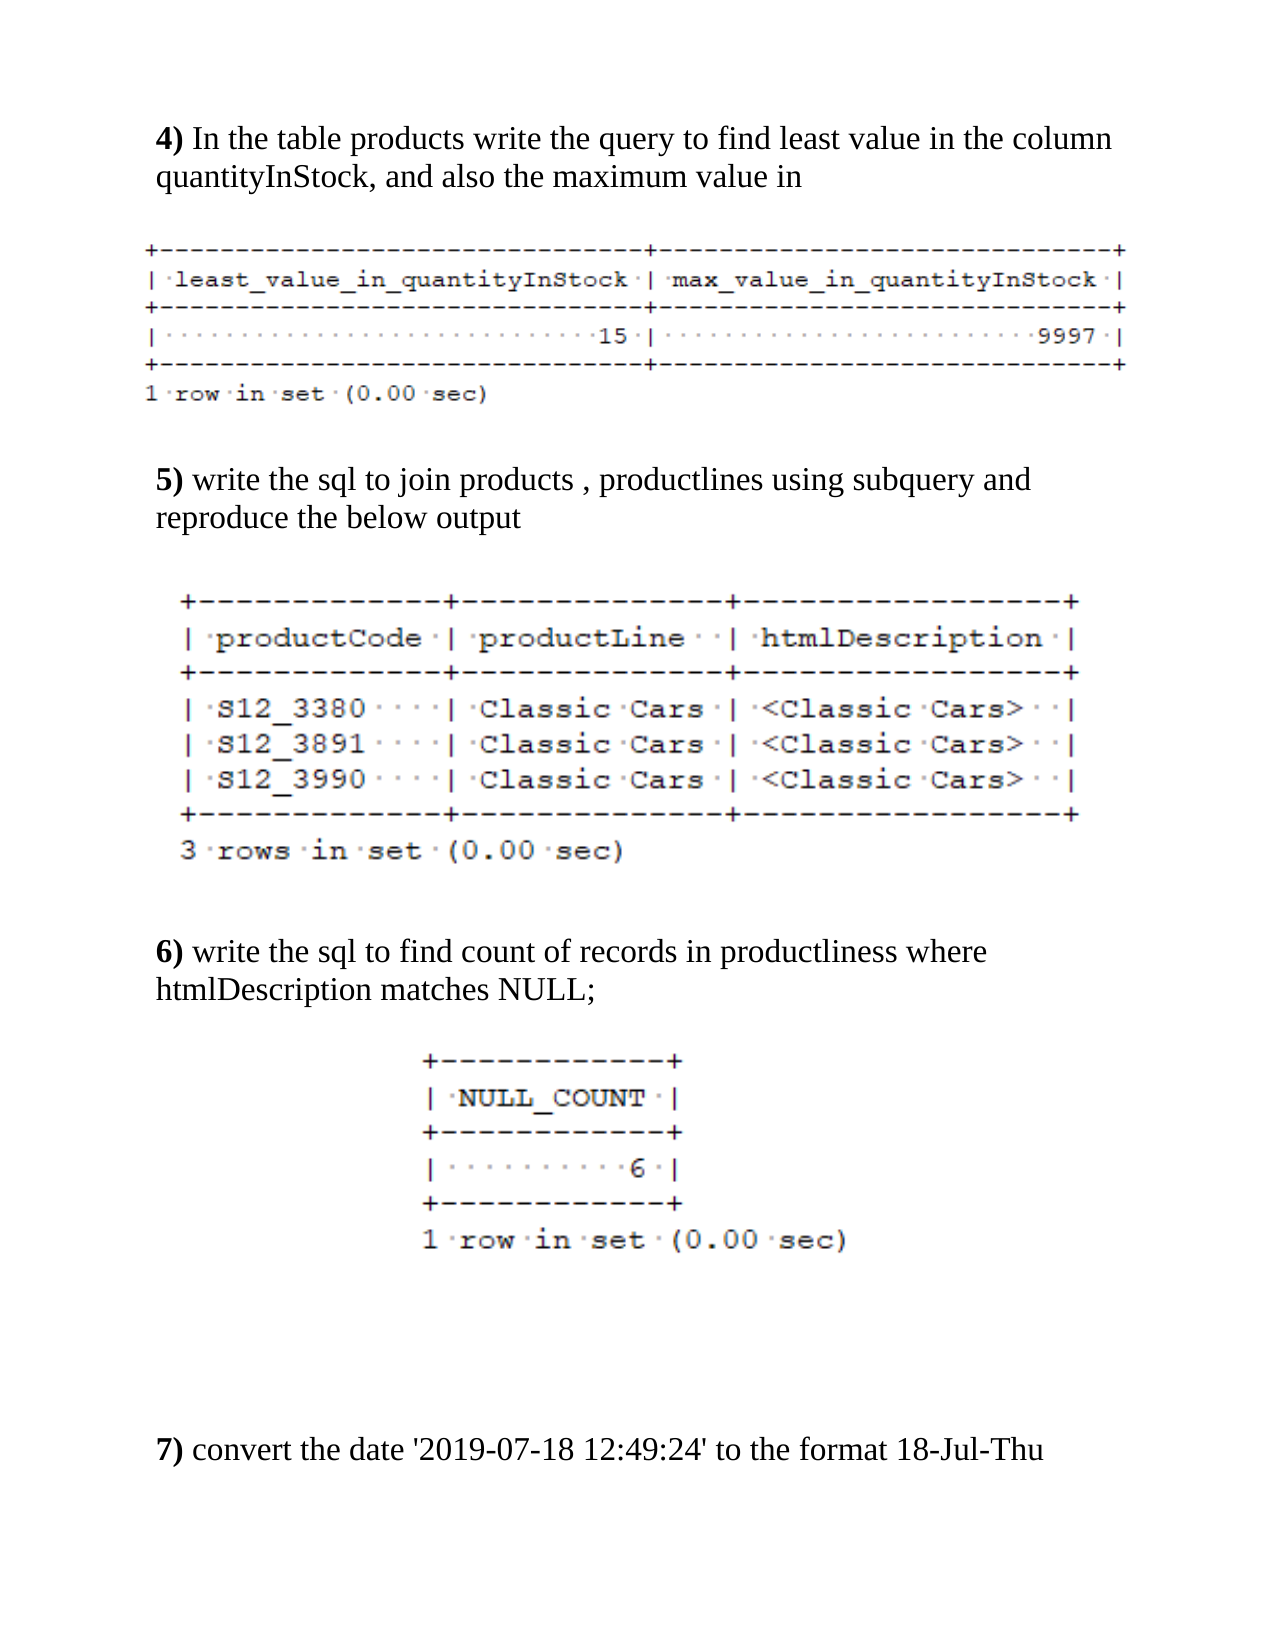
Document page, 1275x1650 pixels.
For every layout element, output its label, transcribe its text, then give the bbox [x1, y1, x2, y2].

text 6) write the sql to find count of records in productliness where htmlDescription matches NULL; [156, 931, 1157, 1008]
text 7) convert the date '2019-07-18 12:49:24' to the format 18-Jul-Thu [156, 1430, 1157, 1468]
picture [136, 233, 1139, 421]
picture [172, 574, 1104, 893]
picture [409, 1046, 866, 1272]
text 4) In the table products write the query to find least value in the column quantityInStock, and also the maximum value in [156, 118, 1157, 195]
text 5) write the sql to join products , productlines using subquery and reproduce the below output [156, 459, 1157, 536]
